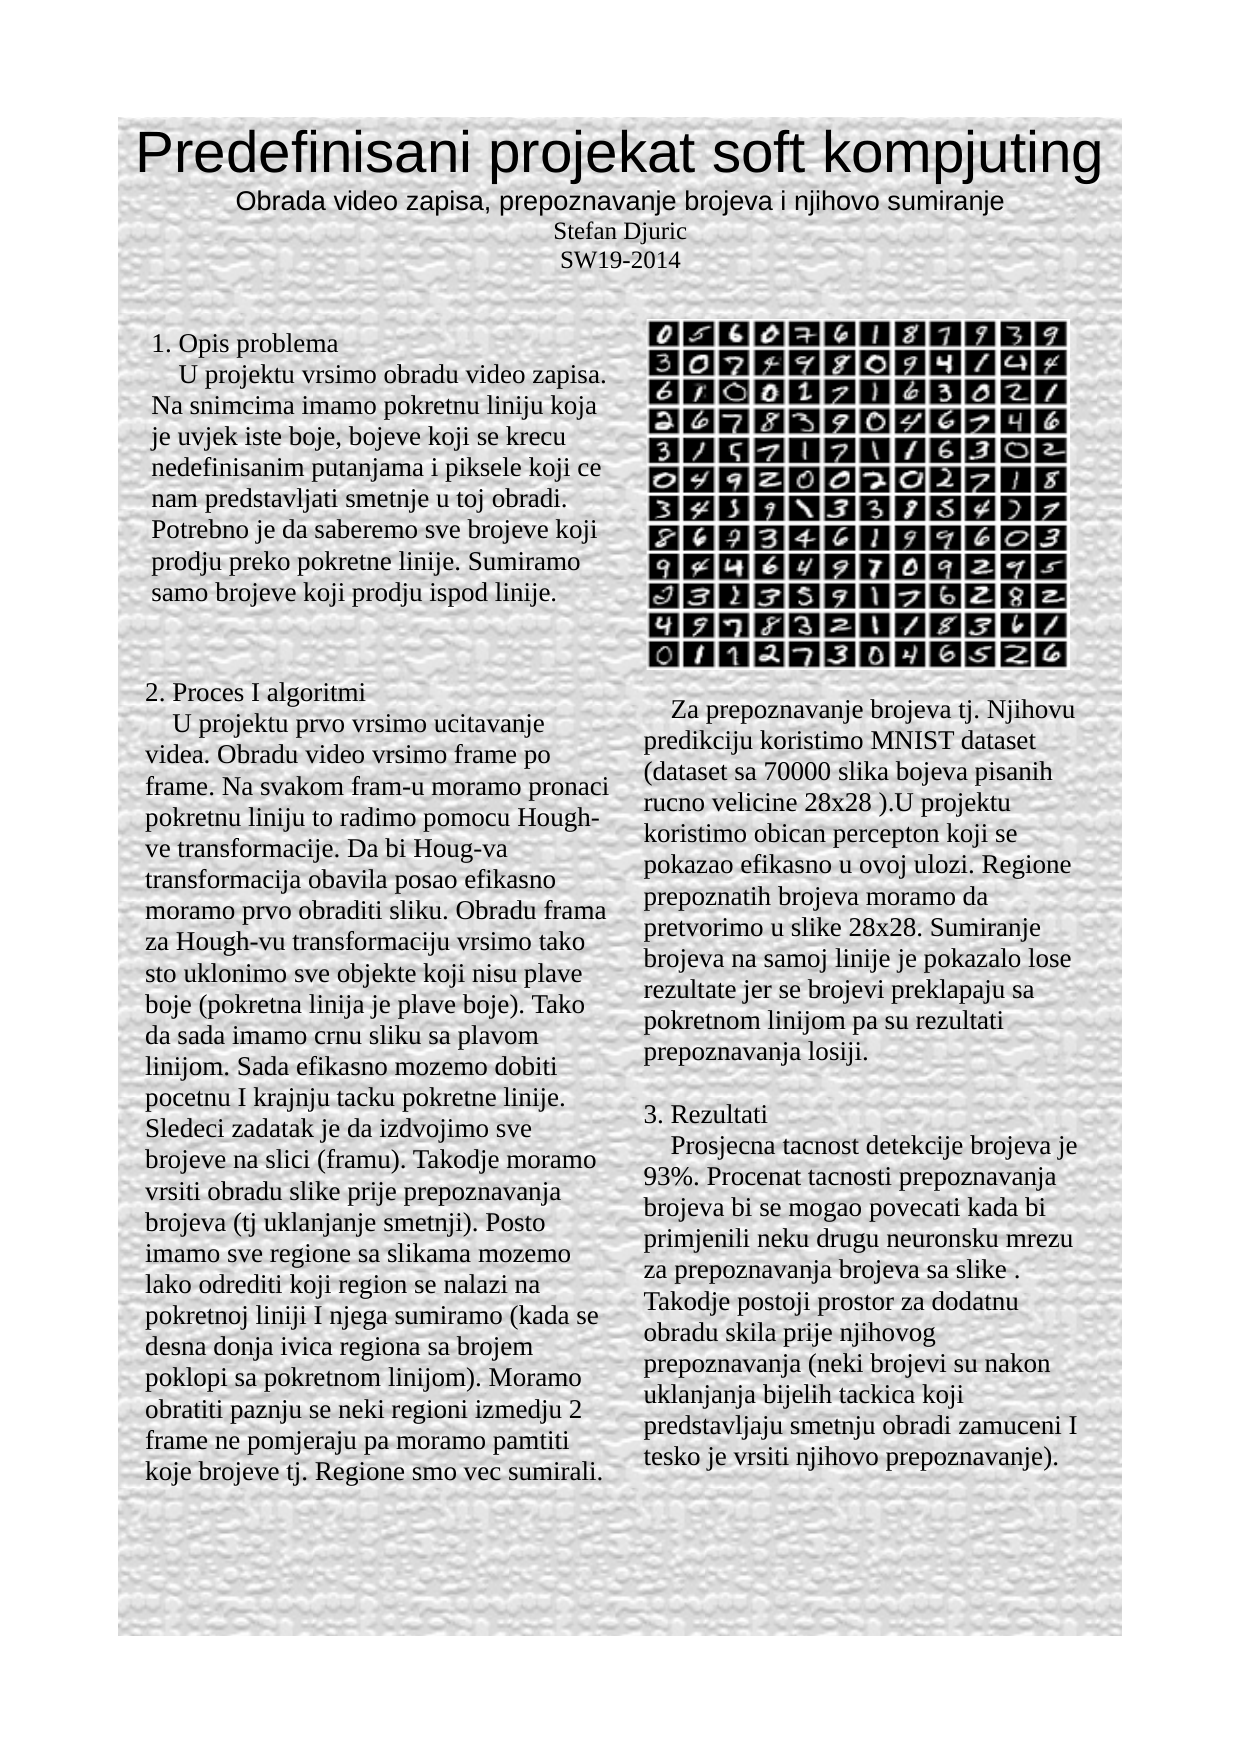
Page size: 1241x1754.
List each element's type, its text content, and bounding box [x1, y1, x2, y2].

text Obrada video zapisa, prepoznavanje brojeva i njihovo sumiranje [118, 185, 1122, 216]
text Stefan Djuric [118, 216, 1122, 245]
text SW19-2014 [118, 245, 1122, 274]
text Predefinisani projekat soft kompjuting [118, 118, 1122, 185]
picture [118, 274, 1122, 1636]
